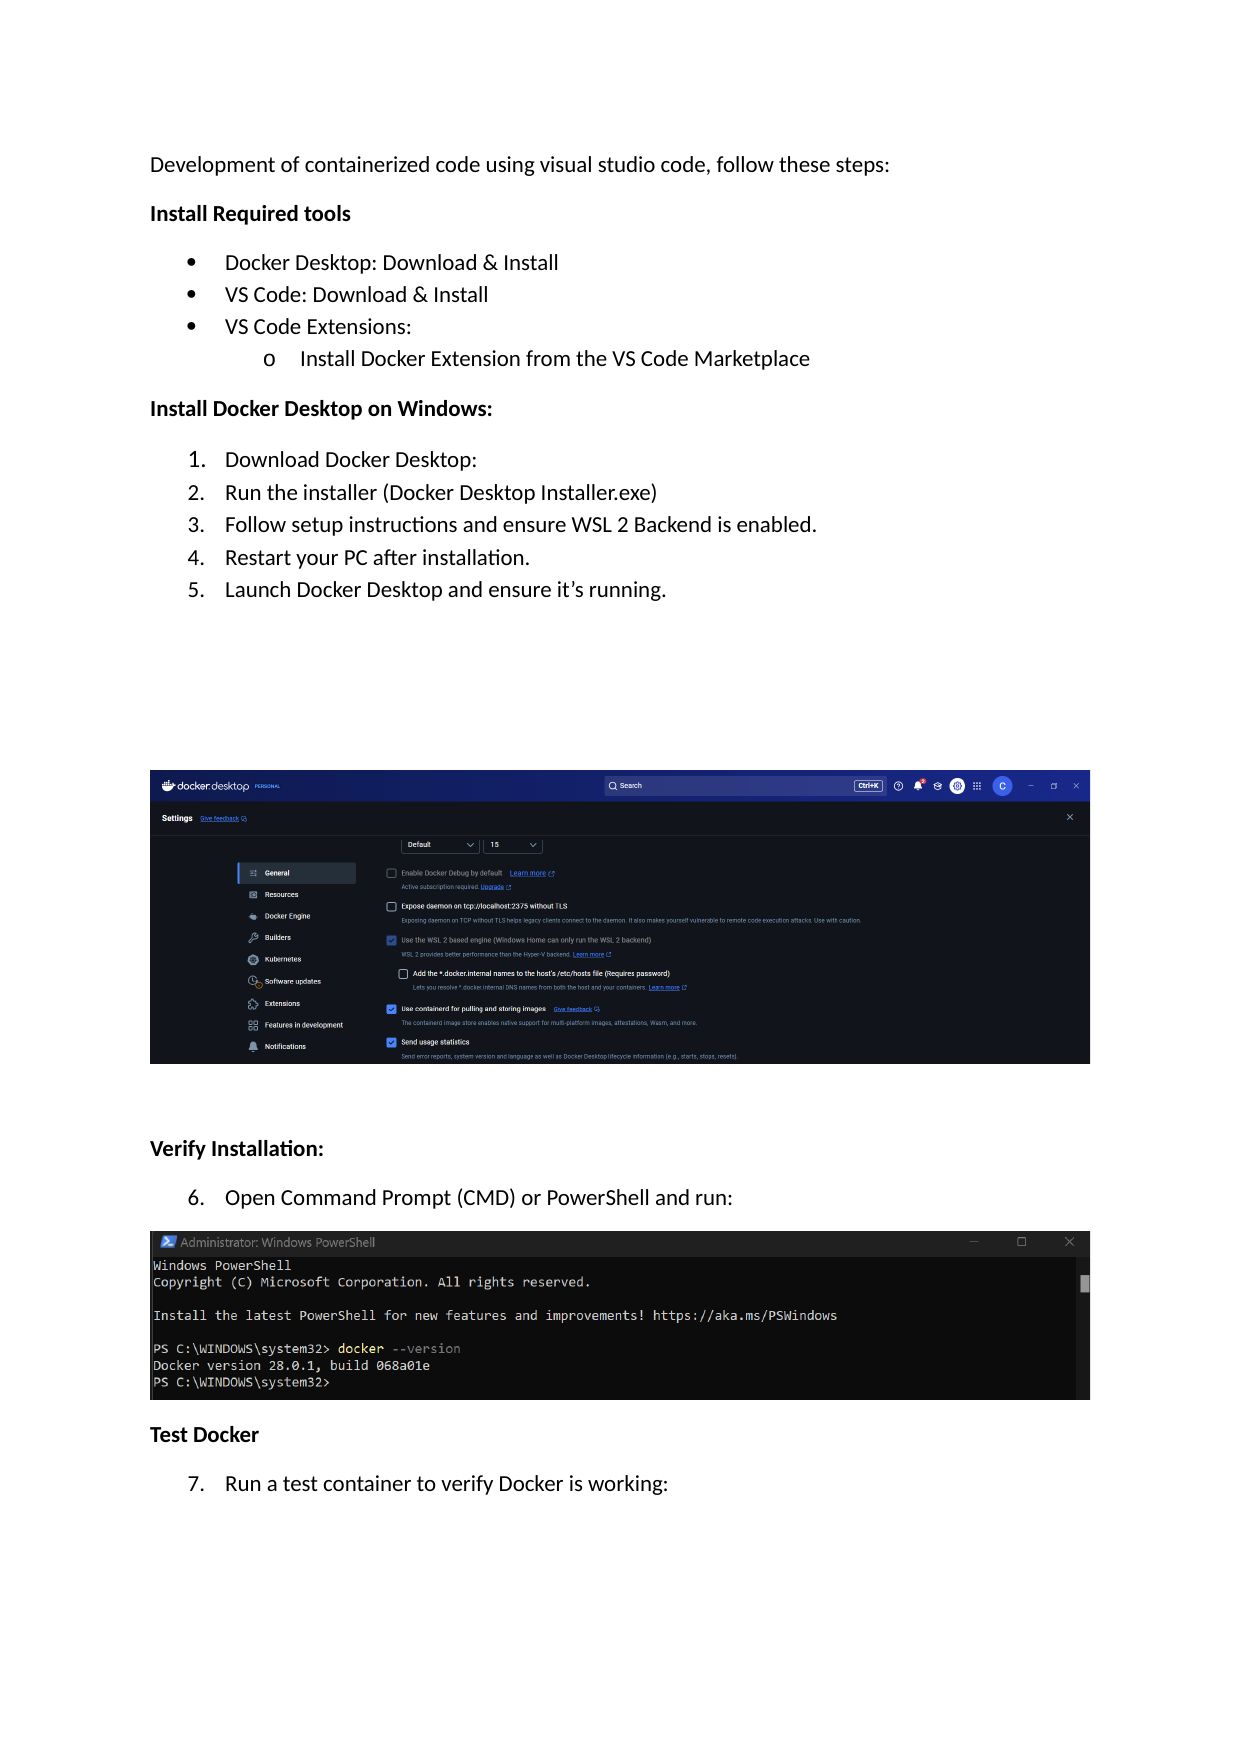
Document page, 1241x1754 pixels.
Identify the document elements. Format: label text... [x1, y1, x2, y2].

list Open Command Prompt (CMD) or PowerShell and run: [187, 1183, 1090, 1211]
list Follow setup instructions and ensure WSL 2 Backend is enabled. [187, 511, 1090, 538]
text Install Required tools [150, 199, 1090, 227]
list VS Code Extensions: [187, 312, 1090, 340]
text Development of containerized code using visual studio code, follow these steps: [150, 150, 1090, 178]
list Download Docker Desktop: [187, 443, 1090, 474]
text Install Docker Desktop on Windows: [150, 394, 1090, 422]
list Run a test container to verify Docker is working: [187, 1469, 1090, 1497]
list Install Docker Extension from the VS Code Marketplace [262, 344, 1090, 373]
text Test Docker [150, 1420, 1090, 1448]
list Restart your PC after installation. [187, 543, 1090, 571]
text Verify Installation: [150, 1134, 1090, 1162]
list Docker Desktop: Download & Install [187, 248, 1090, 276]
list Run the installer (Docker Desktop Installer.exe) [187, 478, 1090, 506]
list VS Code: Download & Install [187, 280, 1090, 308]
list Launch Docker Desktop and ensure it’s running. [187, 575, 1090, 603]
